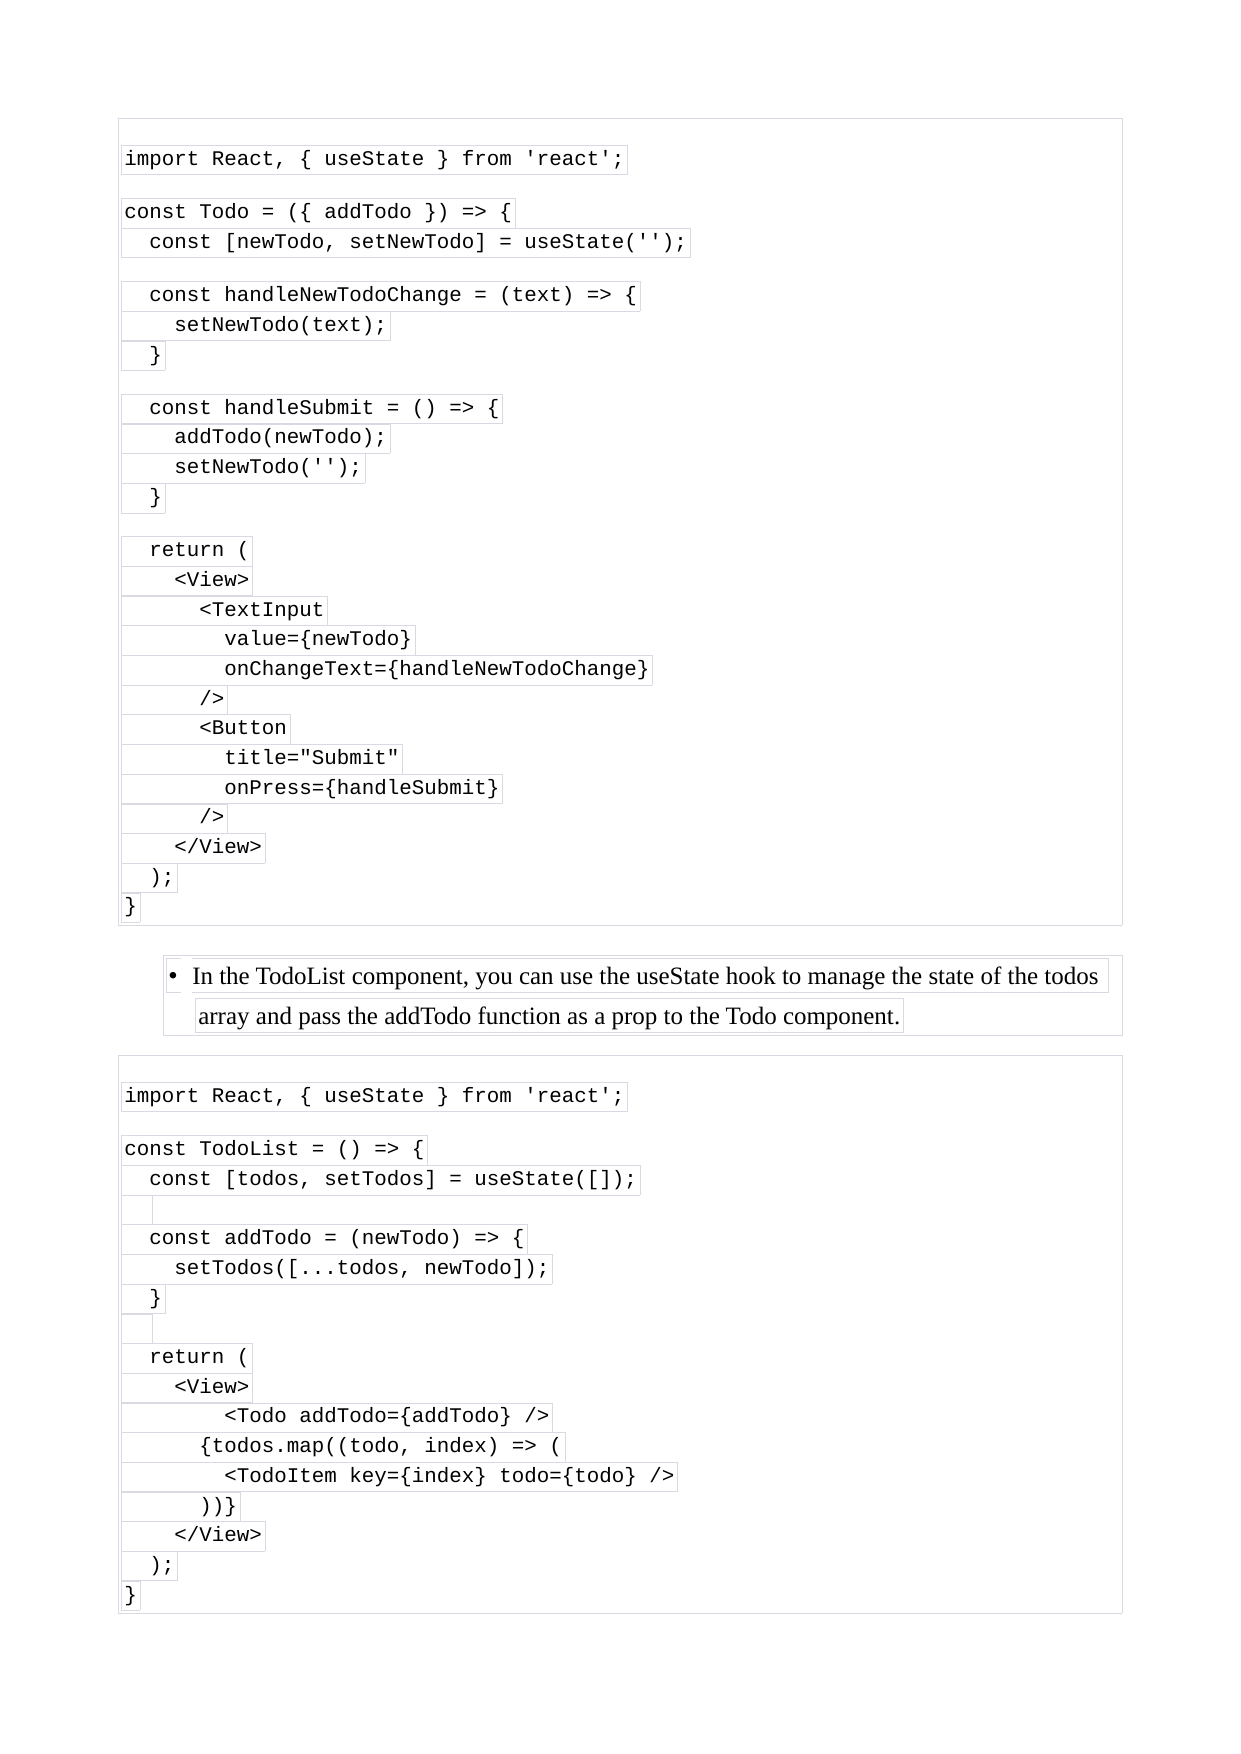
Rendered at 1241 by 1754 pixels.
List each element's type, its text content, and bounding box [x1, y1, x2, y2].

text } [122, 1285, 165, 1313]
text title="Submit" [122, 745, 402, 771]
text </View> [122, 834, 265, 860]
text <TodoItem key={index} todo={todo} /> [122, 1463, 677, 1488]
list In the TodoList component, you can use the useState hook to manage the state of the todos array and pass the addTodo function as a prop to the Todo component. [164, 956, 1122, 1035]
text <Button [228, 711, 1122, 741]
text [241, 1488, 1122, 1518]
text const [newTodo, setNewTodo] = useState(''); [122, 229, 690, 257]
text addTodo(newTodo); [122, 425, 390, 450]
text {todos.map((todo, index) => ( [122, 1433, 565, 1459]
text setNewTodo(text); [122, 308, 1122, 337]
text value={newTodo} [122, 626, 415, 652]
text ); [122, 860, 1122, 889]
text </View> [241, 1518, 1122, 1548]
text } [122, 480, 1122, 513]
text import React, { useState } from 'react'; [119, 1079, 1122, 1112]
text ); [122, 1548, 1122, 1578]
text <View> [122, 567, 252, 593]
text onChangeText={handleNewTodoChange} [122, 656, 652, 682]
text value={newTodo} [328, 622, 1122, 652]
text <View> [122, 1374, 252, 1399]
text import React, { useState } from 'react'; [119, 142, 1122, 174]
text <TextInput [253, 593, 1122, 622]
text const handleSubmit = () => { [119, 391, 1122, 421]
text [228, 682, 1122, 711]
text <Button [122, 715, 290, 741]
text const [todos, setTodos] = useState([]); [428, 1162, 1122, 1195]
text const TodoList = () => { [119, 1132, 1122, 1162]
text [228, 800, 1122, 830]
text onChangeText={handleNewTodoChange} [416, 652, 1122, 682]
text const addTodo = (newTodo) => { [153, 1221, 1122, 1251]
text } [122, 342, 165, 370]
text title="Submit" [291, 741, 1122, 771]
text setTodos([...todos, newTodo]); [122, 1255, 552, 1281]
text /> [122, 686, 227, 711]
text <Todo addTodo={addTodo} /> [253, 1399, 1122, 1429]
text [253, 563, 1122, 593]
text [253, 1370, 1122, 1399]
text onPress={handleSubmit} [122, 775, 502, 800]
text [166, 1281, 1122, 1313]
text const handleNewTodoChange = (text) => { [119, 278, 1122, 308]
text onPress={handleSubmit} [403, 771, 1122, 800]
text return ( [119, 533, 1122, 563]
text setNewTodo(''); [122, 450, 1122, 480]
text <TextInput [122, 597, 327, 622]
text const Todo = ({ addTodo }) => { [119, 195, 1122, 225]
text } [119, 1578, 1122, 1613]
text } [119, 889, 1122, 925]
text ))} [122, 1493, 240, 1518]
text const [todos, setTodos] = useState([]); [122, 1166, 640, 1195]
text const addTodo = (newTodo) => { [122, 1225, 527, 1251]
text </View> [228, 830, 1122, 860]
text const [newTodo, setNewTodo] = useState(''); [516, 225, 1122, 257]
text </View> [122, 1522, 265, 1548]
text return ( [122, 1344, 252, 1370]
text setTodos([...todos, newTodo]); [528, 1251, 1122, 1281]
text <TodoItem key={index} todo={todo} /> [566, 1459, 1122, 1488]
text /> [122, 805, 227, 830]
text return ( [153, 1340, 1122, 1370]
text [391, 421, 1122, 450]
text {todos.map((todo, index) => ( [553, 1429, 1122, 1459]
text <Todo addTodo={addTodo} /> [122, 1404, 552, 1429]
text [166, 337, 1122, 370]
